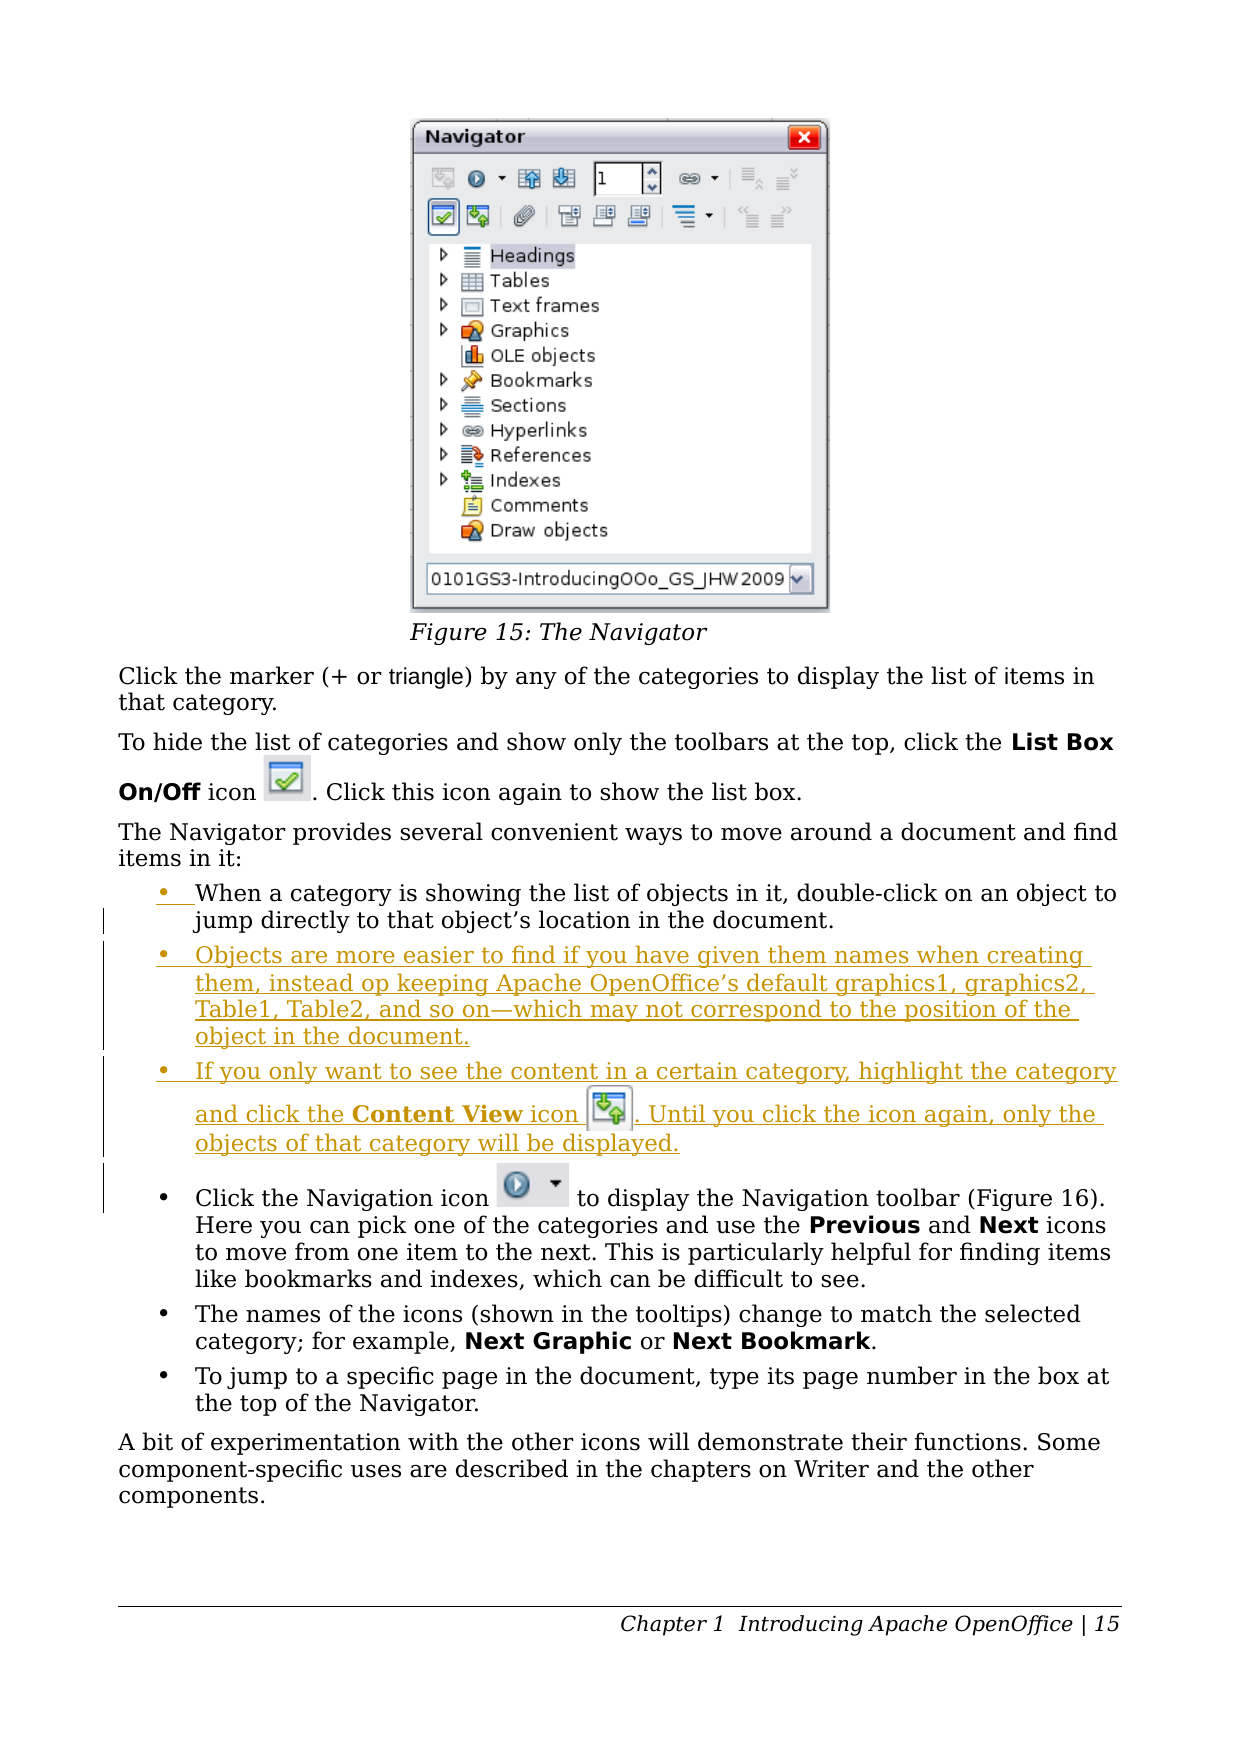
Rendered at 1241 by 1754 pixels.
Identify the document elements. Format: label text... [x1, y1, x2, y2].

text Figure 15: The Navigator [410, 619, 830, 646]
picture [263, 755, 311, 801]
list Objects are more easier to find if you have given them names when creating them, instead op keeping Apache OpenOffice’s default graphics1, graphics2, Table1, Table2, and so on—which may not correspond to the position of the object in the document. [156, 941, 1122, 1050]
list The Navigator provides several convenient ways to move around a document and find items in it: [118, 819, 1122, 872]
list Click the Navigation icon to display the Navigation toolbar (Figure 16). Here you can pick one of the categories and use the Previous and Next icons to move from one item to the next. This is particularly helpful for finding items like bookmarks and indexes, which can be difficult to see. [156, 1163, 1122, 1293]
list When a category is showing the list of objects in it, double-click on an object to jump directly to that object’s location in the document. [156, 878, 1122, 934]
list To jump to a specific page in the document, type its page number in the box at the top of the Navigator. [156, 1361, 1122, 1417]
list The names of the icons (shown in the tooltips) change to match the selected category; for example, Next Graphic or Next Bookmark. [156, 1299, 1122, 1355]
text To hide the list of categories and show only the toolbars at the top, click the List Box On/Off icon . Click this icon again to show the list box. [118, 729, 1122, 806]
list If you only want to see the content in a certain category, highlight the category and click the Content View icon . Until you click the icon again, only the objects of that category will be displayed. [156, 1056, 1122, 1157]
picture [496, 1163, 570, 1207]
text Click the marker (+ or triangle) by any of the categories to display the list of items in that category. [118, 663, 1122, 716]
text A bit of experimentation with the other icons will demonstrate their functions. Some component-specific uses are described in the chapters on Writer and the other components. [118, 1429, 1122, 1509]
picture [410, 118, 830, 613]
picture [586, 1085, 634, 1131]
